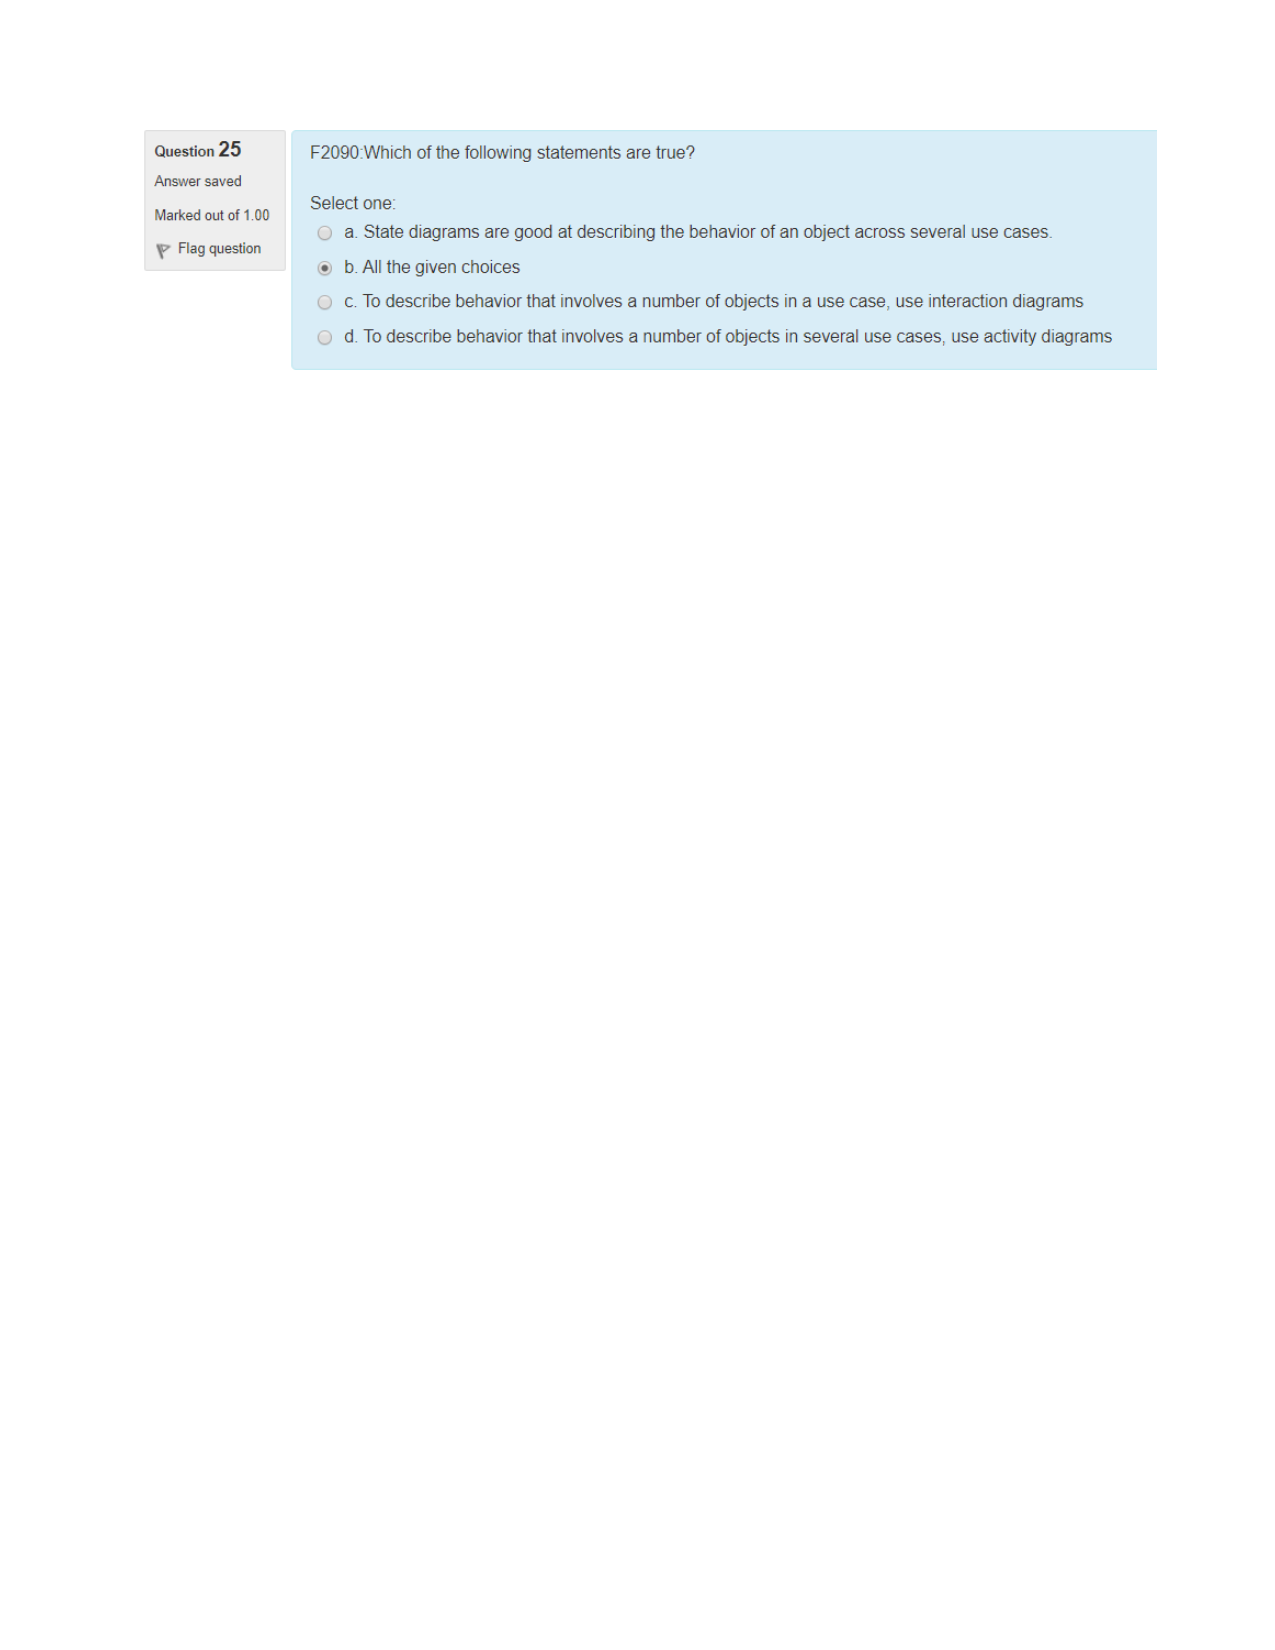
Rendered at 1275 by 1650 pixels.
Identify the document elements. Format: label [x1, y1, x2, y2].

picture [118, 118, 1157, 392]
